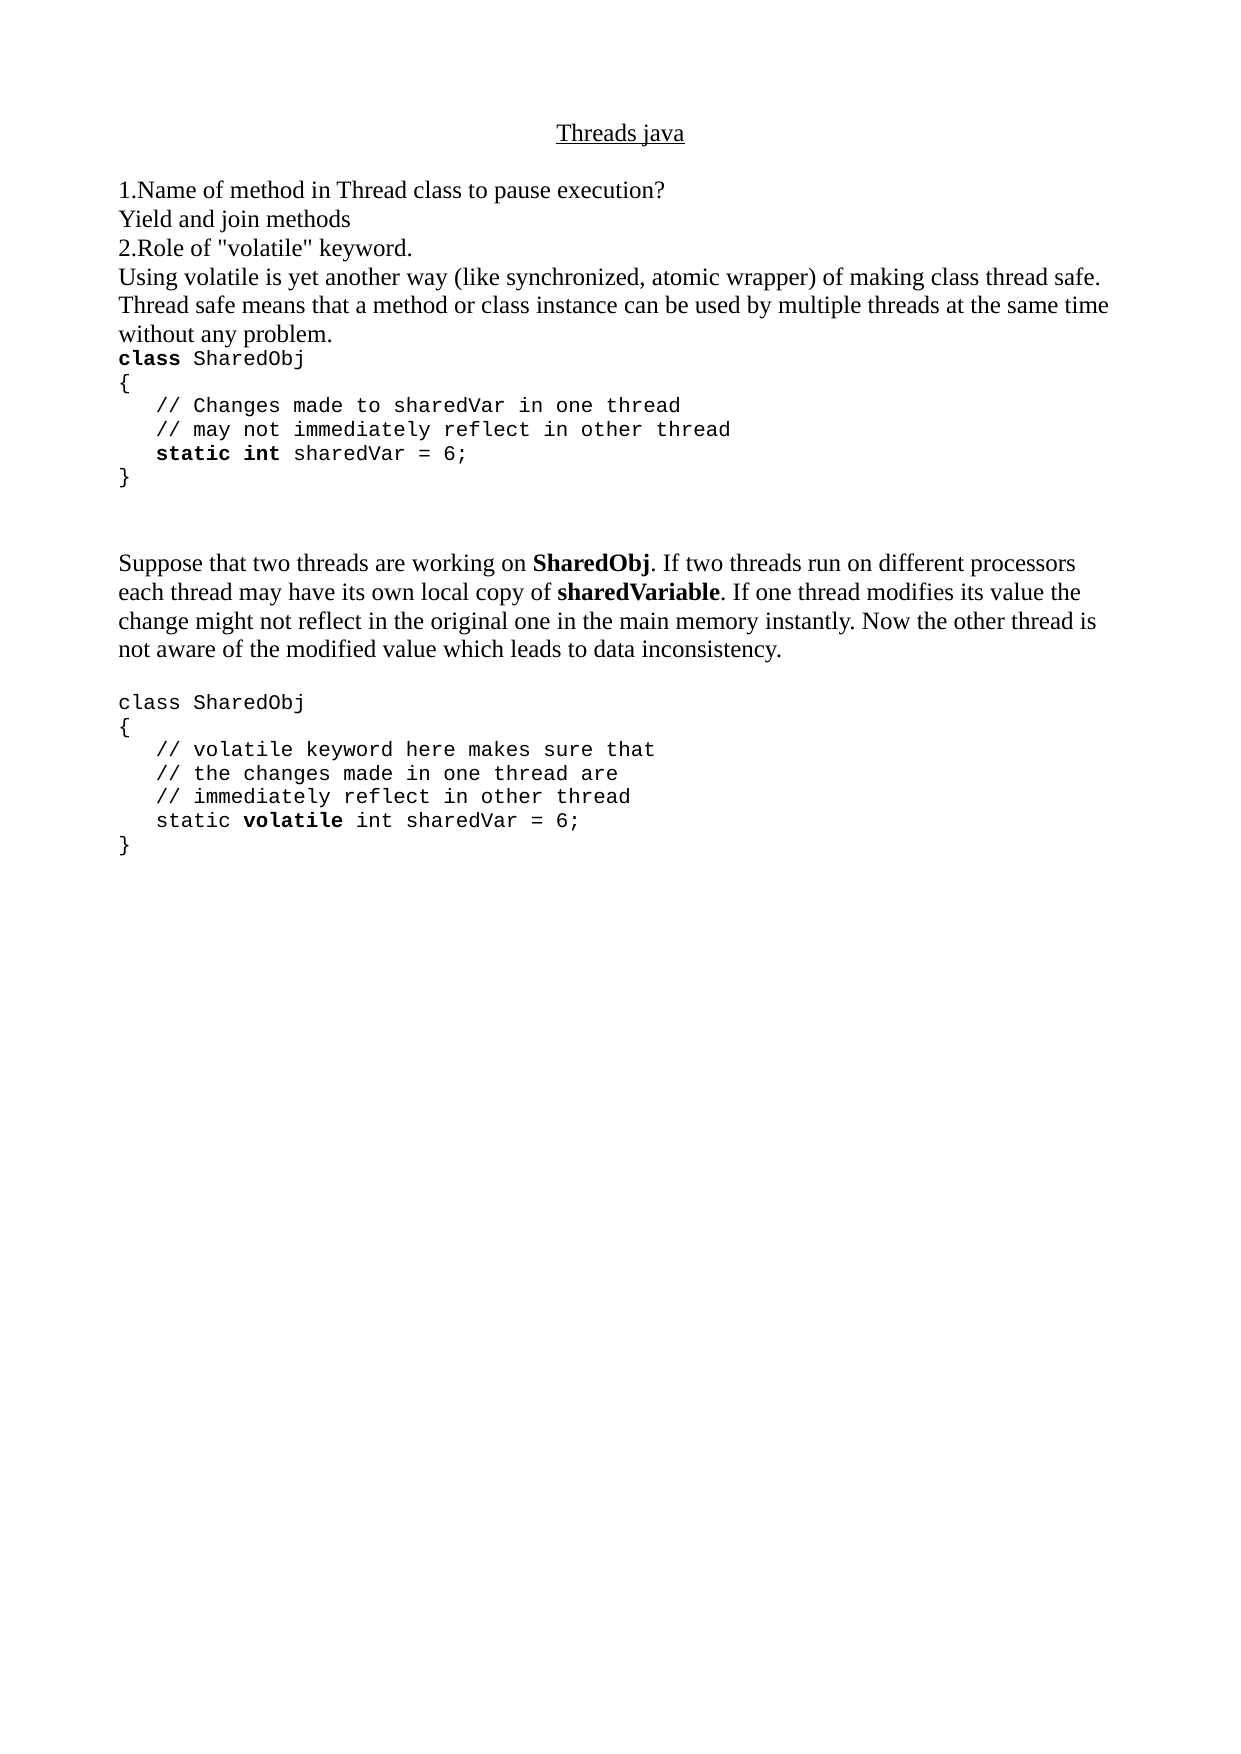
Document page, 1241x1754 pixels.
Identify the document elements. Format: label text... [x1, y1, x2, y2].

text static int sharedVar = 6; [118, 443, 1122, 466]
text } [118, 834, 1122, 857]
text { [118, 716, 1122, 739]
text Suppose that two threads are working on SharedObj. If two threads run on different processors each thread may have its own local copy of sharedVariable. If one thread modifies its value the change might not reflect in the original one in the main memory instantly. Now the other thread is not aware of the modified value which leads to data inconsistency. [118, 548, 1122, 663]
text 1.Name of method in Thread class to pause execution? [118, 176, 1122, 204]
text { [118, 372, 1122, 395]
text // Changes made to sharedVar in one thread [118, 395, 1122, 419]
text 2.Role of "volatile" keyword. [118, 233, 1122, 262]
text } [118, 466, 1122, 490]
text // immediately reflect in other thread [118, 787, 1122, 810]
text // may not immediately reflect in other thread [118, 419, 1122, 443]
text // volatile keyword here makes sure that [118, 739, 1122, 763]
text Threads java [118, 118, 1122, 147]
text static volatile int sharedVar = 6; [118, 810, 1122, 834]
text // the changes made in one thread are [118, 763, 1122, 787]
text Using volatile is yet another way (like synchronized, atomic wrapper) of making class thread safe. Thread safe means that a method or class instance can be used by multiple threads at the same time without any problem. [118, 262, 1122, 348]
text class SharedObj [118, 348, 1122, 372]
text Yield and join methods [118, 204, 1122, 233]
text class SharedObj [118, 692, 1122, 716]
